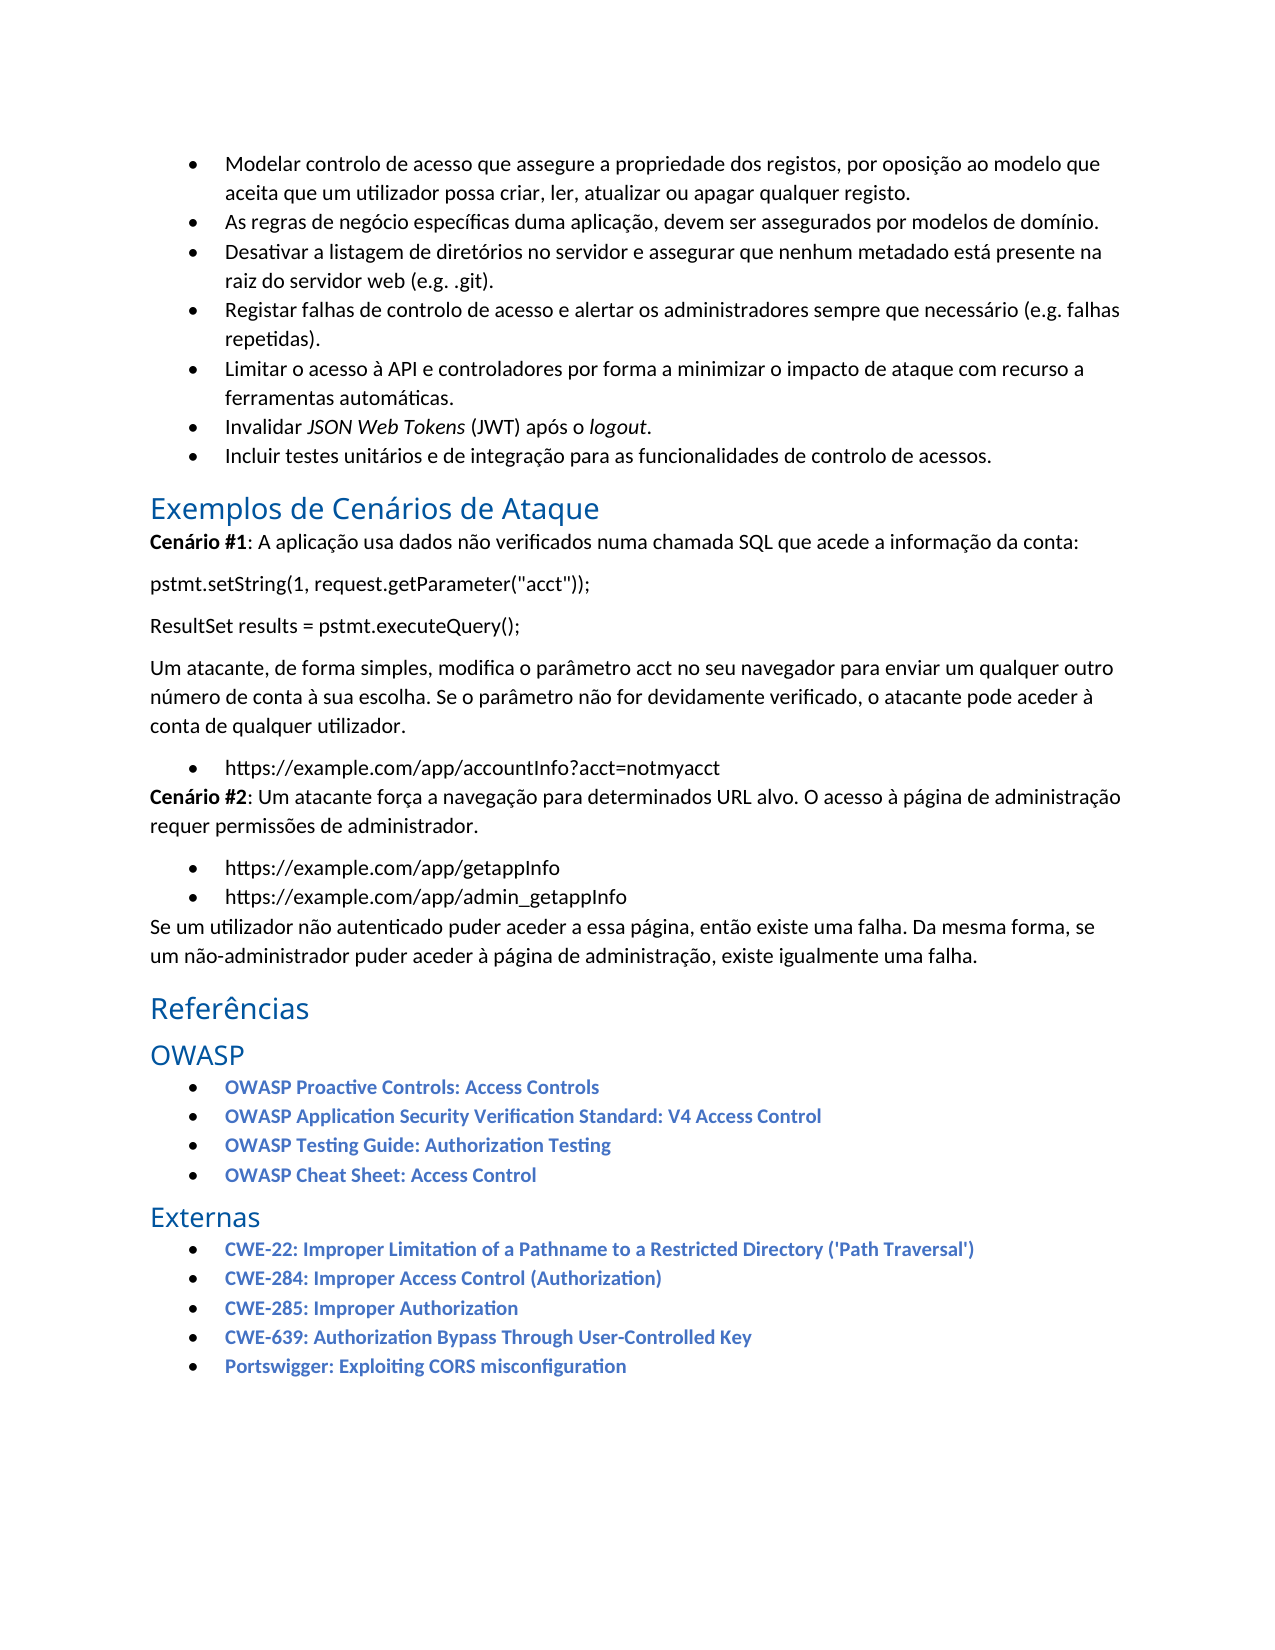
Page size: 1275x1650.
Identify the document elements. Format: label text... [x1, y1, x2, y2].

list https://example.com/app/accountInfo?acct=notmyacct [187, 754, 1125, 781]
list Limitar o acesso à API e controladores por forma a minimizar o impacto de ataque com recurso a ferramentas automáticas. [187, 355, 1125, 411]
list CWE-284: Improper Access Control (Authorization) [187, 1264, 1125, 1291]
text Um atacante, de forma simples, modifica o parâmetro acct no seu navegador para enviar um qualquer outro número de conta à sua escolha. Se o parâmetro não for devidamente verificado, o atacante pode aceder à conta de qualquer utilizador. [150, 654, 1125, 739]
subtitle OWASP [150, 1036, 1125, 1073]
list Invalidar JSON Web Tokens (JWT) após o logout. [187, 413, 1125, 440]
list OWASP Cheat Sheet: Access Control [187, 1161, 1125, 1187]
list Incluir testes unitários e de integração para as funcionalidades de controlo de acessos. [187, 443, 1125, 469]
subtitle Externas [150, 1198, 1125, 1235]
text Cenário #2: Um atacante força a navegação para determinados URL alvo. O acesso à página de administração requer permissões de administrador. [150, 783, 1125, 839]
text ResultSet results = pstmt.executeQuery(); [150, 612, 1125, 638]
text Cenário #1: A aplicação usa dados não verificados numa chamada SQL que acede a informação da conta: [150, 528, 1125, 555]
list As regras de negócio específicas duma aplicação, devem ser assegurados por modelos de domínio. [187, 208, 1125, 235]
list CWE-22: Improper Limitation of a Pathname to a Restricted Directory ('Path Traversal') [187, 1235, 1125, 1262]
subtitle Referências [150, 988, 1125, 1028]
list OWASP Testing Guide: Authorization Testing [187, 1131, 1125, 1158]
list OWASP Proactive Controls: Access Controls [187, 1073, 1125, 1099]
text pstmt.setString(1, request.getParameter("acct")); [150, 570, 1125, 597]
list https://example.com/app/admin_getappInfo [187, 883, 1125, 910]
list CWE-285: Improper Authorization [187, 1294, 1125, 1320]
list Portswigger: Exploiting CORS misconfiguration [187, 1352, 1125, 1379]
list https://example.com/app/getappInfo [187, 854, 1125, 881]
text Se um utilizador não autenticado puder aceder a essa página, então existe uma falha. Da mesma forma, se um não-administrador puder aceder à página de administração, existe igualmente uma falha. [150, 913, 1125, 969]
list Modelar controlo de acesso que assegure a propriedade dos registos, por oposição ao modelo que aceita que um utilizador possa criar, ler, atualizar ou apagar qualquer registo. [187, 150, 1125, 206]
list CWE-639: Authorization Bypass Through User-Controlled Key [187, 1323, 1125, 1350]
list Desativar a listagem de diretórios no servidor e assegurar que nenhum metadado está presente na raiz do servidor web (e.g. .git). [187, 238, 1125, 294]
subtitle Exemplos de Cenários de Ataque [150, 489, 1125, 528]
list OWASP Application Security Verification Standard: V4 Access Control [187, 1102, 1125, 1129]
list Registar falhas de controlo de acesso e alertar os administradores sempre que necessário (e.g. falhas repetidas). [187, 296, 1125, 352]
